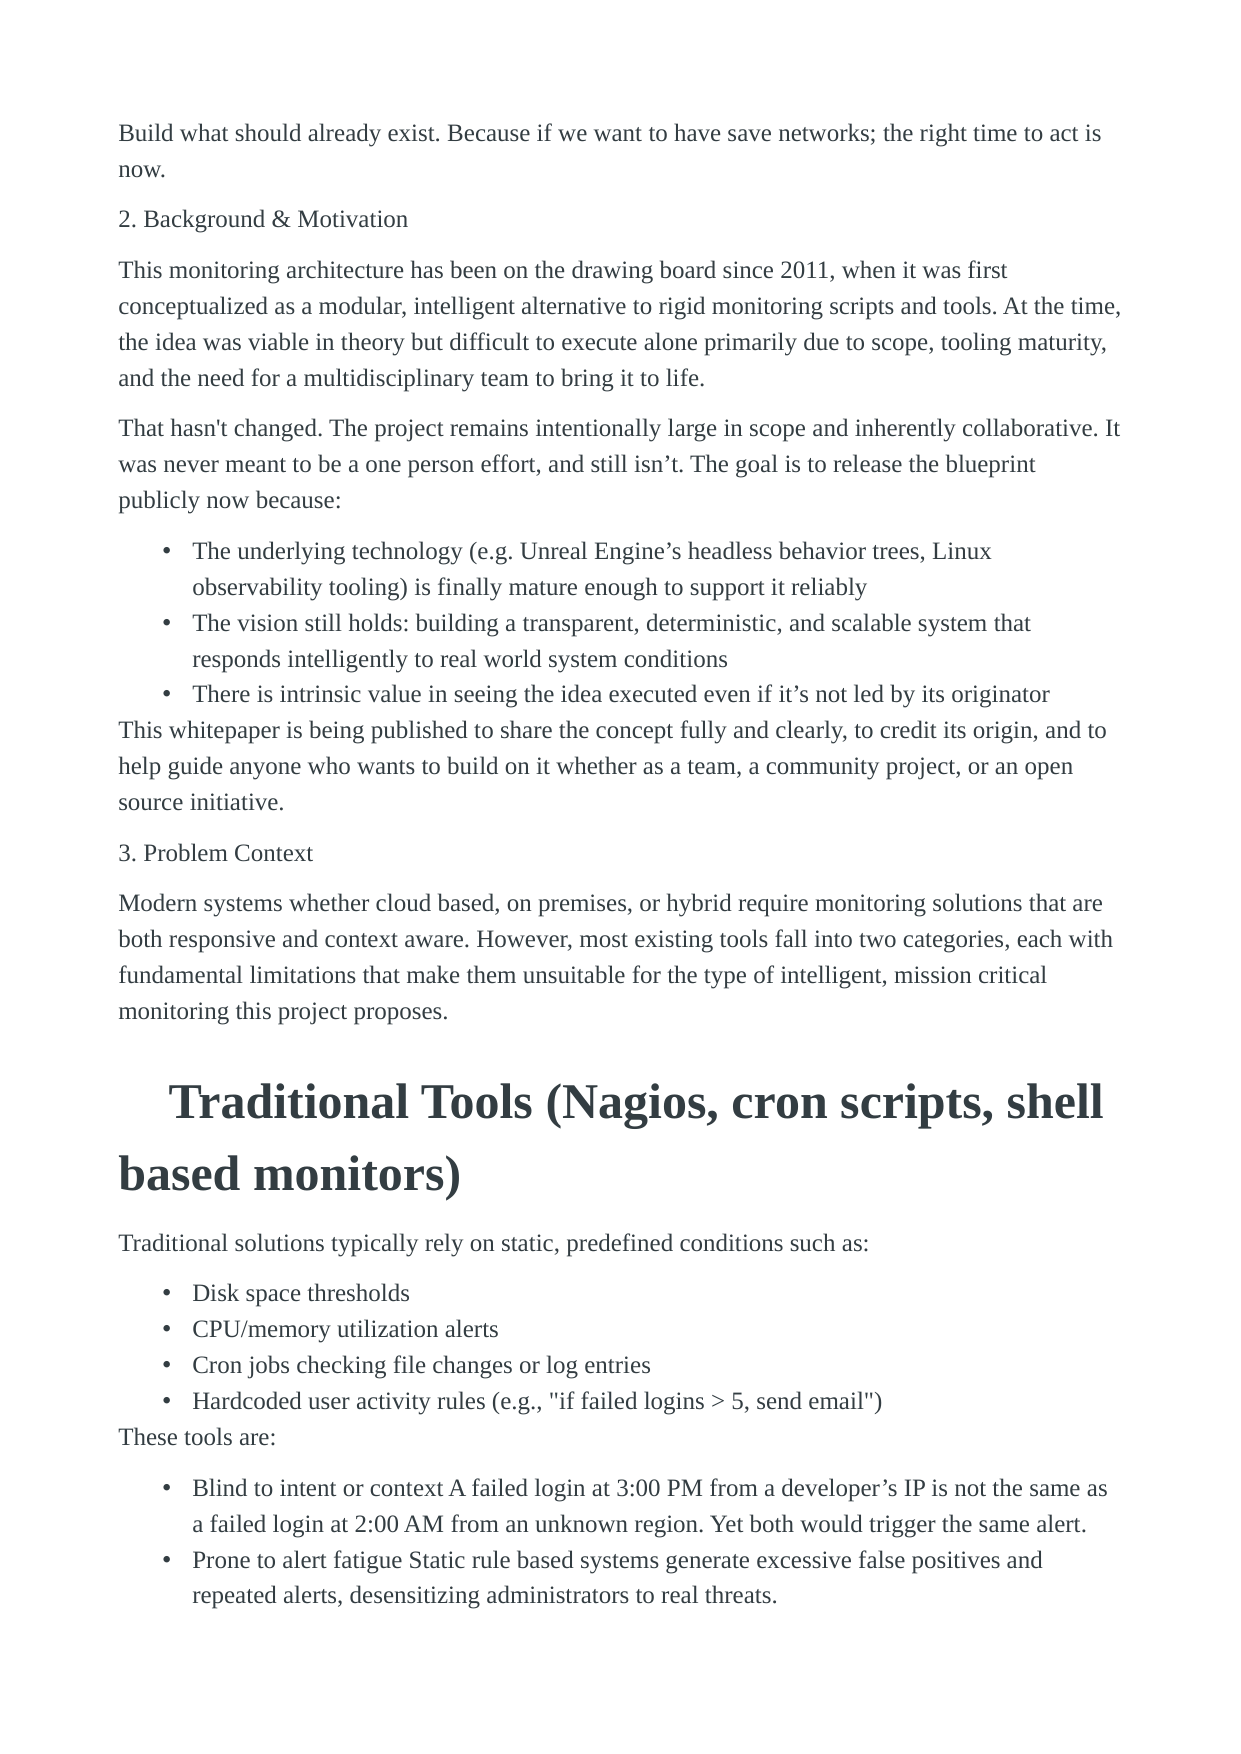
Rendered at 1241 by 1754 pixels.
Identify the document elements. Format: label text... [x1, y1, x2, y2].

subtitle 🔹 Traditional Tools (Nagios, cron scripts, shell based monitors) [118, 1072, 1122, 1201]
list The underlying technology (e.g. Unreal Engine’s headless behavior trees, Linux observability tooling) is finally mature enough to support it reliably [162, 536, 1122, 601]
list Cron jobs checking file changes or log entries [162, 1350, 1122, 1379]
list Prone to alert fatigue Static rule based systems generate excessive false positives and repeated alerts, desensitizing administrators to real threats. [162, 1545, 1122, 1609]
list The vision still holds: building a transparent, deterministic, and scalable system that responds intelligently to real world system conditions [162, 608, 1122, 672]
list Blind to intent or context A failed login at 3:00 PM from a developer’s IP is not the same as a failed login at 2:00 AM from an unknown region. Yet both would trigger the same alert. [162, 1473, 1122, 1537]
text That hasn't changed. The project remains intentionally large in scope and inherently collaborative. It was never meant to be a one person effort, and still isn’t. The goal is to release the blueprint publicly now because: [118, 413, 1122, 514]
list Hardcoded user activity rules (e.g., "if failed logins > 5, send email") [162, 1386, 1122, 1415]
text These tools are: [118, 1422, 1122, 1451]
list There is intrinsic value in seeing the idea executed even if it’s not led by its originator [162, 679, 1122, 708]
list CPU/memory utilization alerts [162, 1314, 1122, 1343]
text 3. Problem Context [118, 838, 1122, 867]
text This monitoring architecture has been on the drawing board since 2011, when it was first conceptualized as a modular, intelligent alternative to rigid monitoring scripts and tools. At the time, the idea was viable in theory but difficult to execute alone primarily due to scope, tooling maturity, and the need for a multidisciplinary team to bring it to life. [118, 255, 1122, 392]
text This whitepaper is being published to share the concept fully and clearly, to credit its origin, and to help guide anyone who wants to build on it whether as a team, a community project, or an open source initiative. [118, 716, 1122, 816]
text Traditional solutions typically rely on static, predefined conditions such as: [118, 1228, 1122, 1257]
text 2. Background & Motivation [118, 204, 1122, 233]
text Modern systems whether cloud based, on premises, or hybrid require monitoring solutions that are both responsive and context aware. However, most existing tools fall into two categories, each with fundamental limitations that make them unsuitable for the type of intelligent, mission critical monitoring this project proposes. [118, 888, 1122, 1025]
list Disk space thresholds [162, 1278, 1122, 1307]
text Build what should already exist. Because if we want to have save networks; the right time to act is now. [118, 118, 1122, 183]
